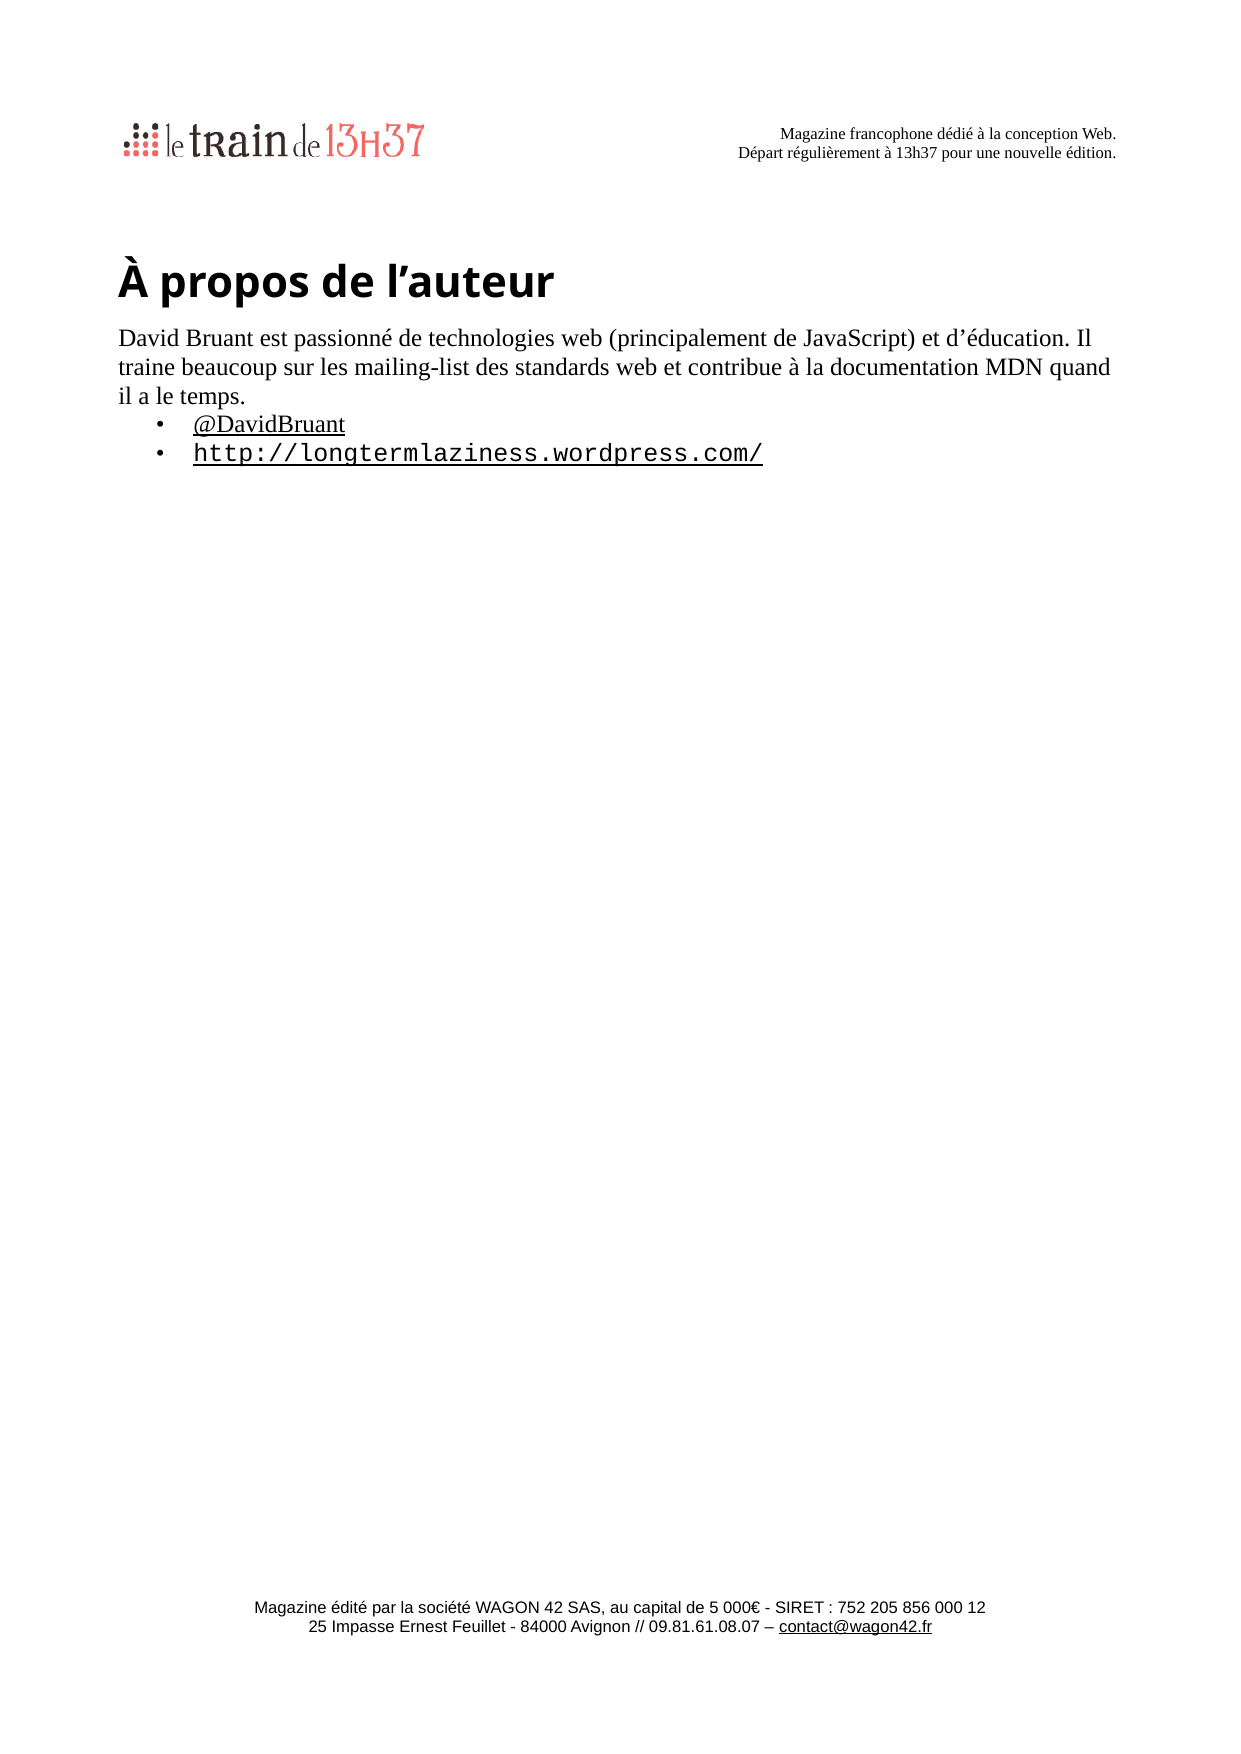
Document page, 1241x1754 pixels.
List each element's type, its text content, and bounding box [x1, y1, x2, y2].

list @DavidBruant [156, 409, 1122, 438]
list http://longtermlaziness.wordpress.com/ [156, 438, 1122, 469]
subtitle À propos de l’auteur [118, 251, 1122, 311]
picture [123, 123, 425, 157]
text David Bruant est passionné de technologies web (principalement de JavaScript) et d’éducation. Il traine beaucoup sur les mailing-list des standards web et contribue à la documentation MDN quand il a le temps. [118, 323, 1122, 409]
